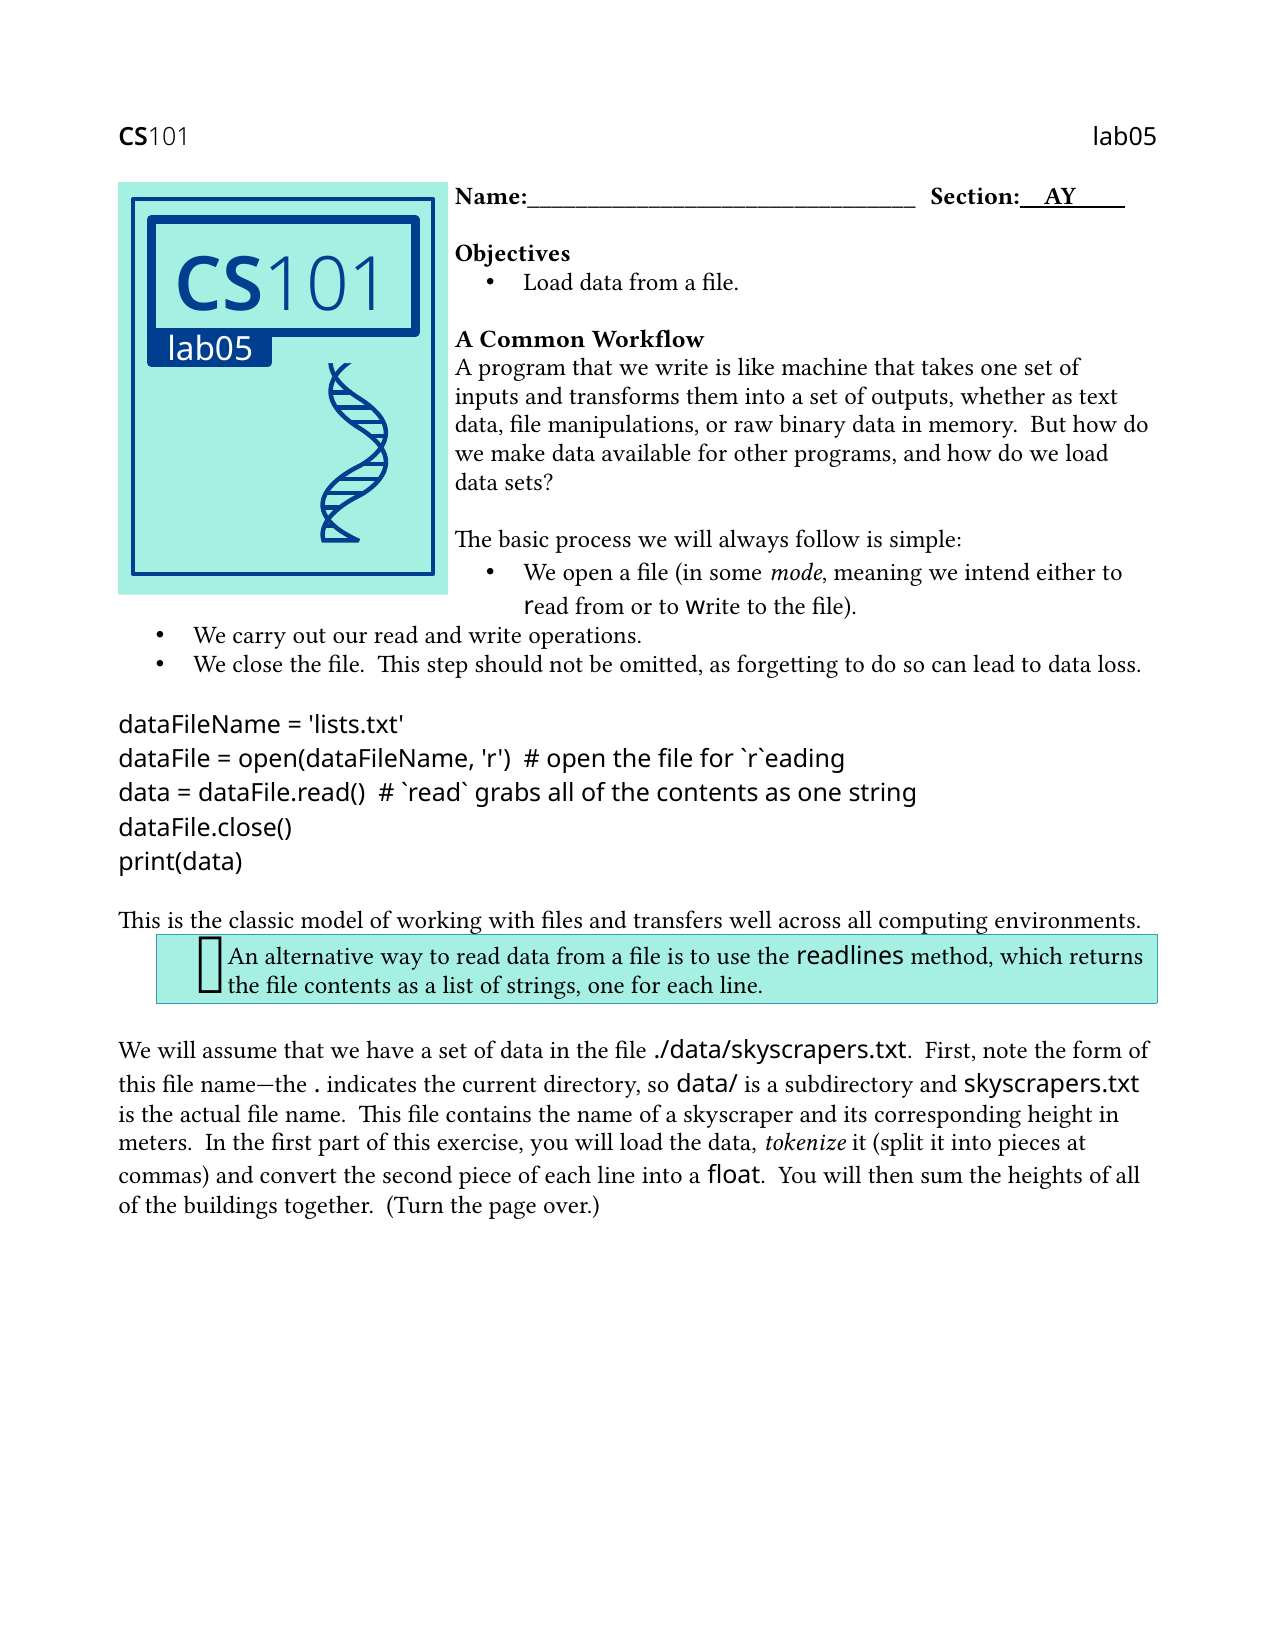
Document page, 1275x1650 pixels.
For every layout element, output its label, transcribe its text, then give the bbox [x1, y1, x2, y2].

list Load data from a file. [449, 268, 1157, 296]
text A program that we write is like machine that takes one set of [449, 353, 1157, 382]
list We open a file (in some mode, meaning we intend either to read from or to write to the file). [156, 553, 1157, 621]
text print(data) [118, 843, 1157, 877]
text data, file manipulations, or raw binary data in memory. But how do [449, 411, 1157, 439]
list We close the file. This step should not be omitted, as forgetting to do so can lead to data loss. [156, 650, 1157, 678]
text Objectives [449, 239, 1157, 268]
text We will assume that we have a set of data in the file ./data/skyscrapers.txt. First, note the form of this file name—the . indicates the current directory, so data/ is a subdirectory and skyscrapers.txt is the actual file name. This file contains the name of a skyscraper and its corresponding height in meters. In the first part of this exercise, you will load the data, tokenize it (split it into pieces at commas) and convert the second piece of each line into a float. You will then sum the heights of all of the buildings together. (Turn the page over.) [118, 1032, 1157, 1219]
list We carry out our read and write operations. [156, 621, 1157, 650]
list An alternative way to read data from a file is to use the readlines method, which returns the file contents as a list of strings, one for each line. [157, 935, 1157, 1003]
text data sets? [449, 468, 1157, 496]
text This is the classic model of working with files and transfers well across all computing environments. [118, 906, 1157, 934]
text we make data available for other programs, and how do we load [449, 439, 1157, 468]
text A Common Workflow [449, 325, 1157, 353]
text inputs and transforms them into a set of outputs, whether as text [449, 382, 1157, 411]
text Name:________________________________ Section:__AY____ [449, 182, 1157, 211]
text dataFile.close() [118, 809, 1157, 843]
text The basic process we will always follow is simple: [449, 525, 1157, 553]
text dataFile = open(dataFileName, 'r') # open the file for `r`eading [118, 741, 1157, 775]
text data = dataFile.read() # `read` grabs all of the contents as one string [118, 775, 1157, 809]
text dataFileName = 'lists.txt' [118, 707, 1157, 741]
